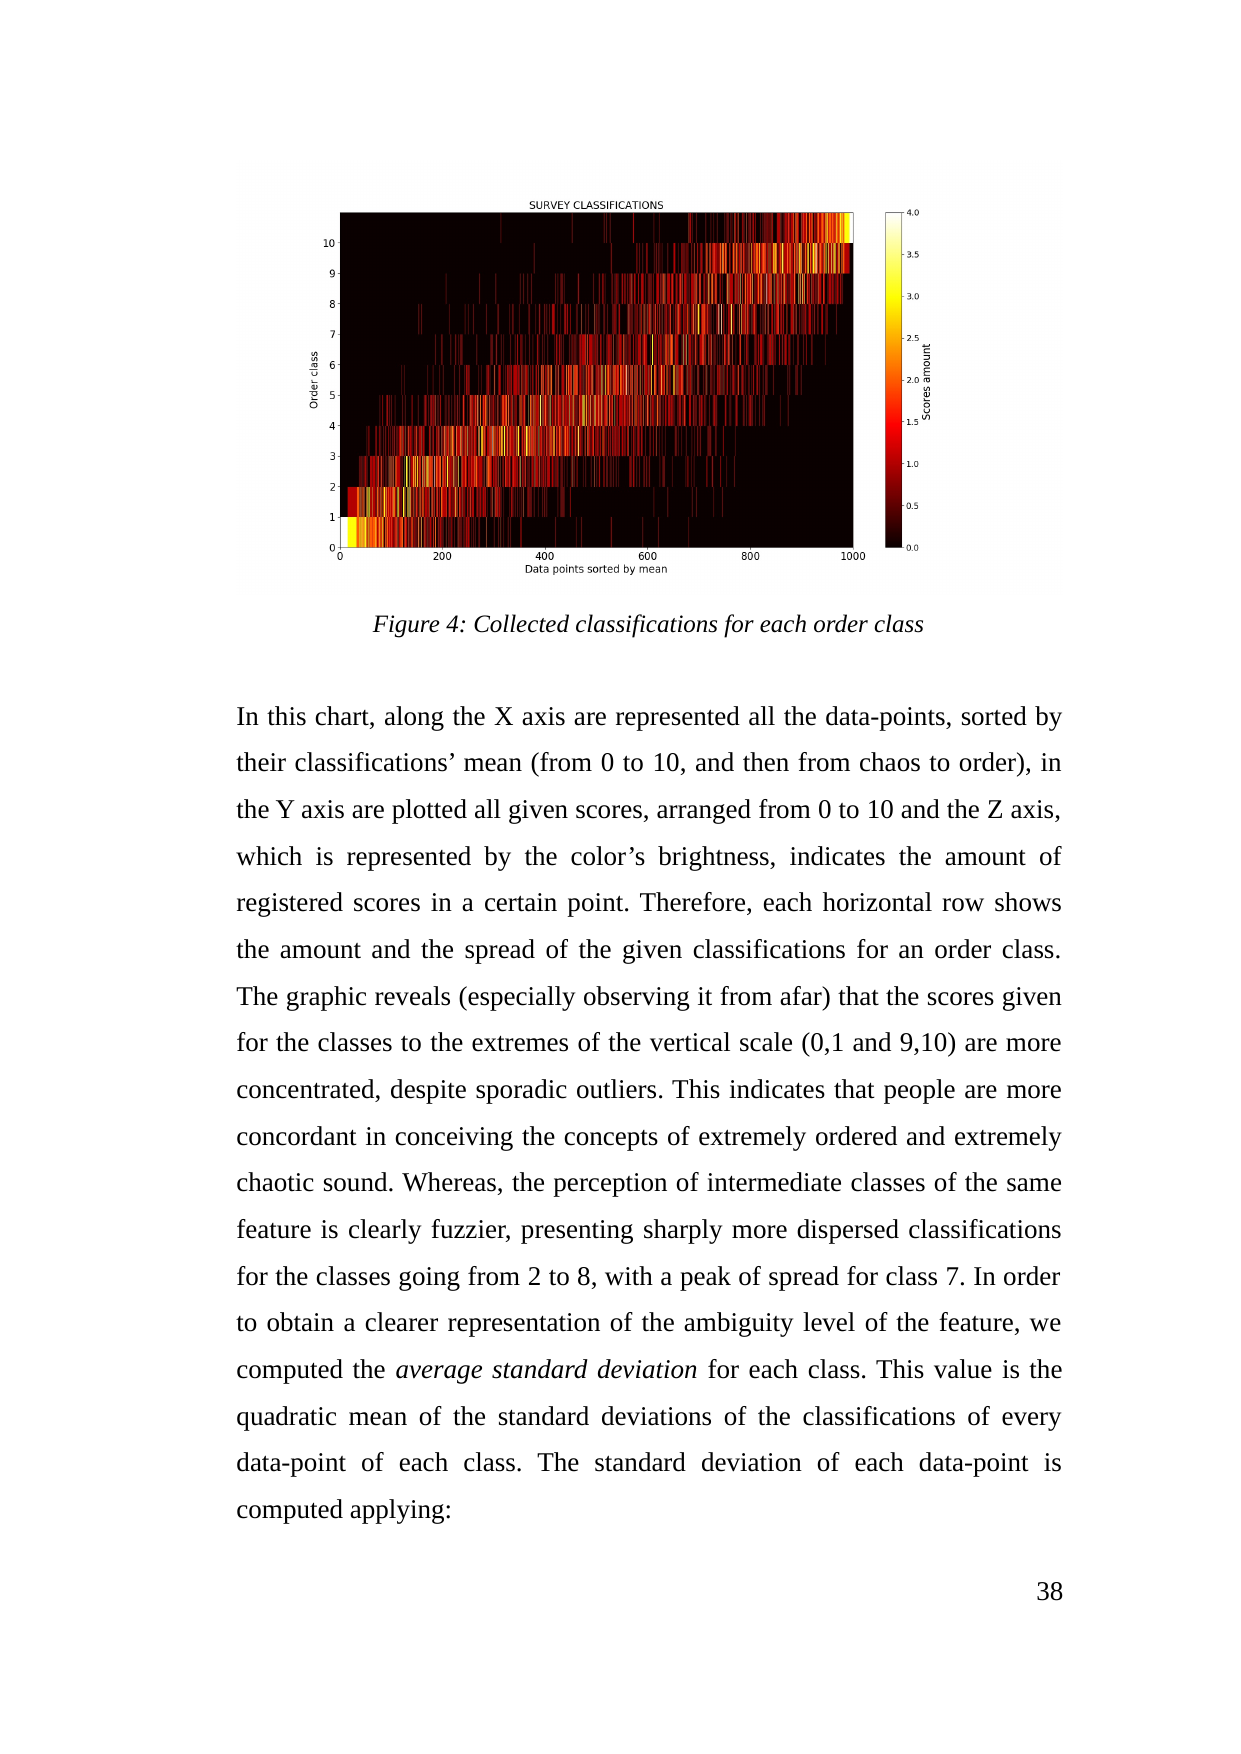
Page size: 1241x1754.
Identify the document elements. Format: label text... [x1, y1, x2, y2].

text In this chart, along the X axis are represented all the data-points, sorted by their classifications’ mean (from 0 to 10, and then from chaos to order), in the Y axis are plotted all given scores, arranged from 0 to 10 and the Z axis, which is represented by the color’s brightness, indicates the amount of registered scores in a certain point. Therefore, each horizontal row shows the amount and the spread of the given classifications for an order class. The graphic reveals (especially observing it from afar) that the scores given for the classes to the extremes of the vertical scale (0,1 and 9,10) are more concentrated, despite sporadic outliers. This indicates that people are more concordant in conceiving the concepts of extremely ordered and extremely chaotic sound. Whereas, the perception of intermediate classes of the same feature is clearly fuzzier, presenting sharply more dispersed classifications for the classes going from 2 to 8, with a peak of spread for class 7. In order to obtain a clearer representation of the ambiguity level of the feature, we computed the average standard deviation for each class. This value is the quadratic mean of the standard deviations of the classifications of every data-point of each class. The standard deviation of each data-point is computed applying: [236, 700, 1063, 1524]
text Figure 4: Collected classifications for each order class [236, 595, 1063, 638]
picture [236, 160, 1063, 595]
